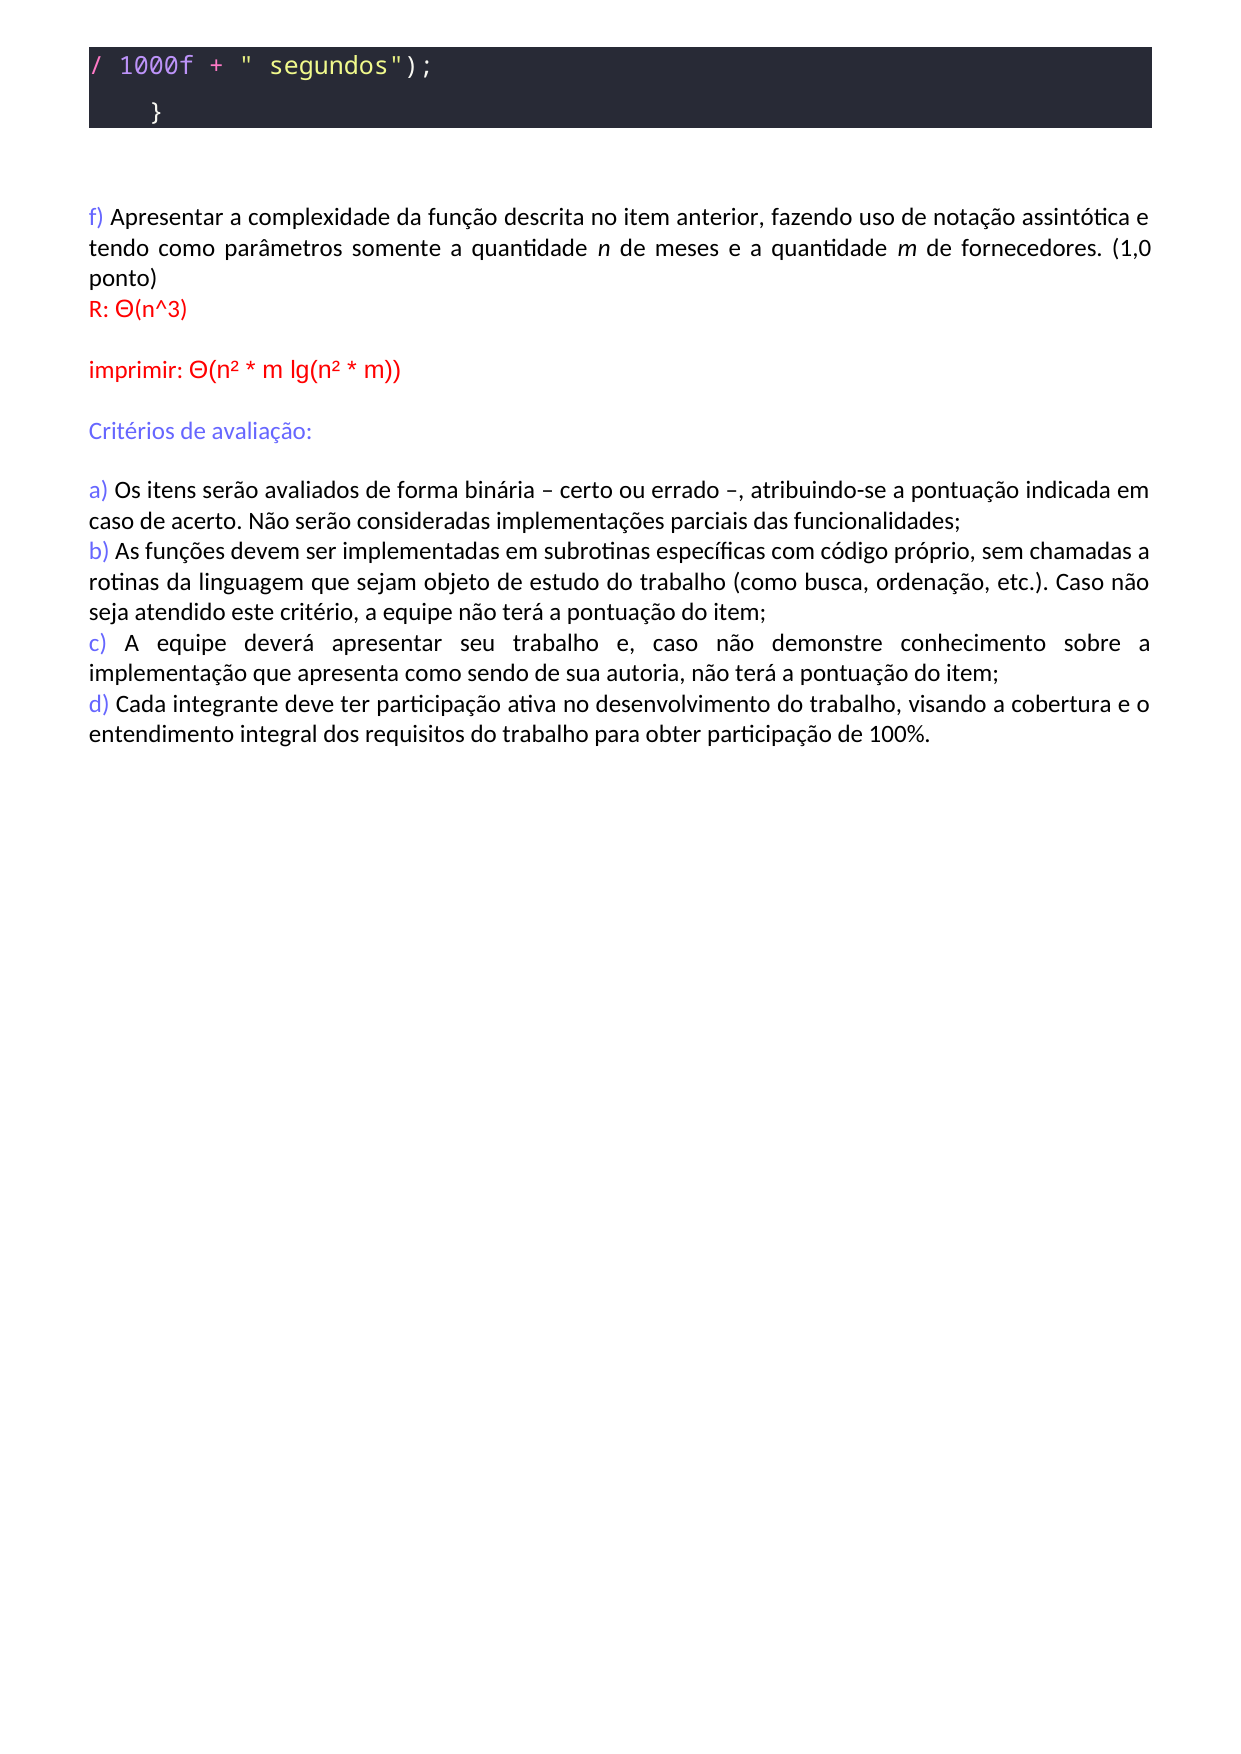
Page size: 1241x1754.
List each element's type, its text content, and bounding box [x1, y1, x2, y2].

text a) Os itens serão avaliados de forma binária – certo ou errado –, atribuindo-se a pontuação indicada em caso de acerto. Não serão consideradas implementações parciais das funcionalidades; [89, 474, 1152, 535]
text imprimir: Θ(n² * m lg(n² * m)) [89, 354, 1152, 384]
text c) A equipe deverá apresentar seu trabalho e, caso não demonstre conhecimento sobre a implementação que apresenta como sendo de sua autoria, não terá a pontuação do item; [89, 627, 1152, 688]
text / 1000f + " segundos"); [89, 47, 1152, 81]
text Critérios de avaliação: [89, 415, 1152, 446]
text R: Θ(n^3) [89, 293, 1152, 323]
text b) As funções devem ser implementadas em subrotinas específicas com código próprio, sem chamadas a rotinas da linguagem que sejam objeto de estudo do trabalho (como busca, ordenação, etc.). Caso não seja atendido este critério, a equipe não terá a pontuação do item; [89, 535, 1152, 627]
text f) Apresentar a complexidade da função descrita no item anterior, fazendo uso de notação assintótica e tendo como parâmetros somente a quantidade n de meses e a quantidade m de fornecedores. (1,0 ponto) [89, 201, 1152, 293]
text } [89, 94, 1152, 128]
text d) Cada integrante deve ter participação ativa no desenvolvimento do trabalho, visando a cobertura e o entendimento integral dos requisitos do trabalho para obter participação de 100%. [89, 688, 1152, 749]
